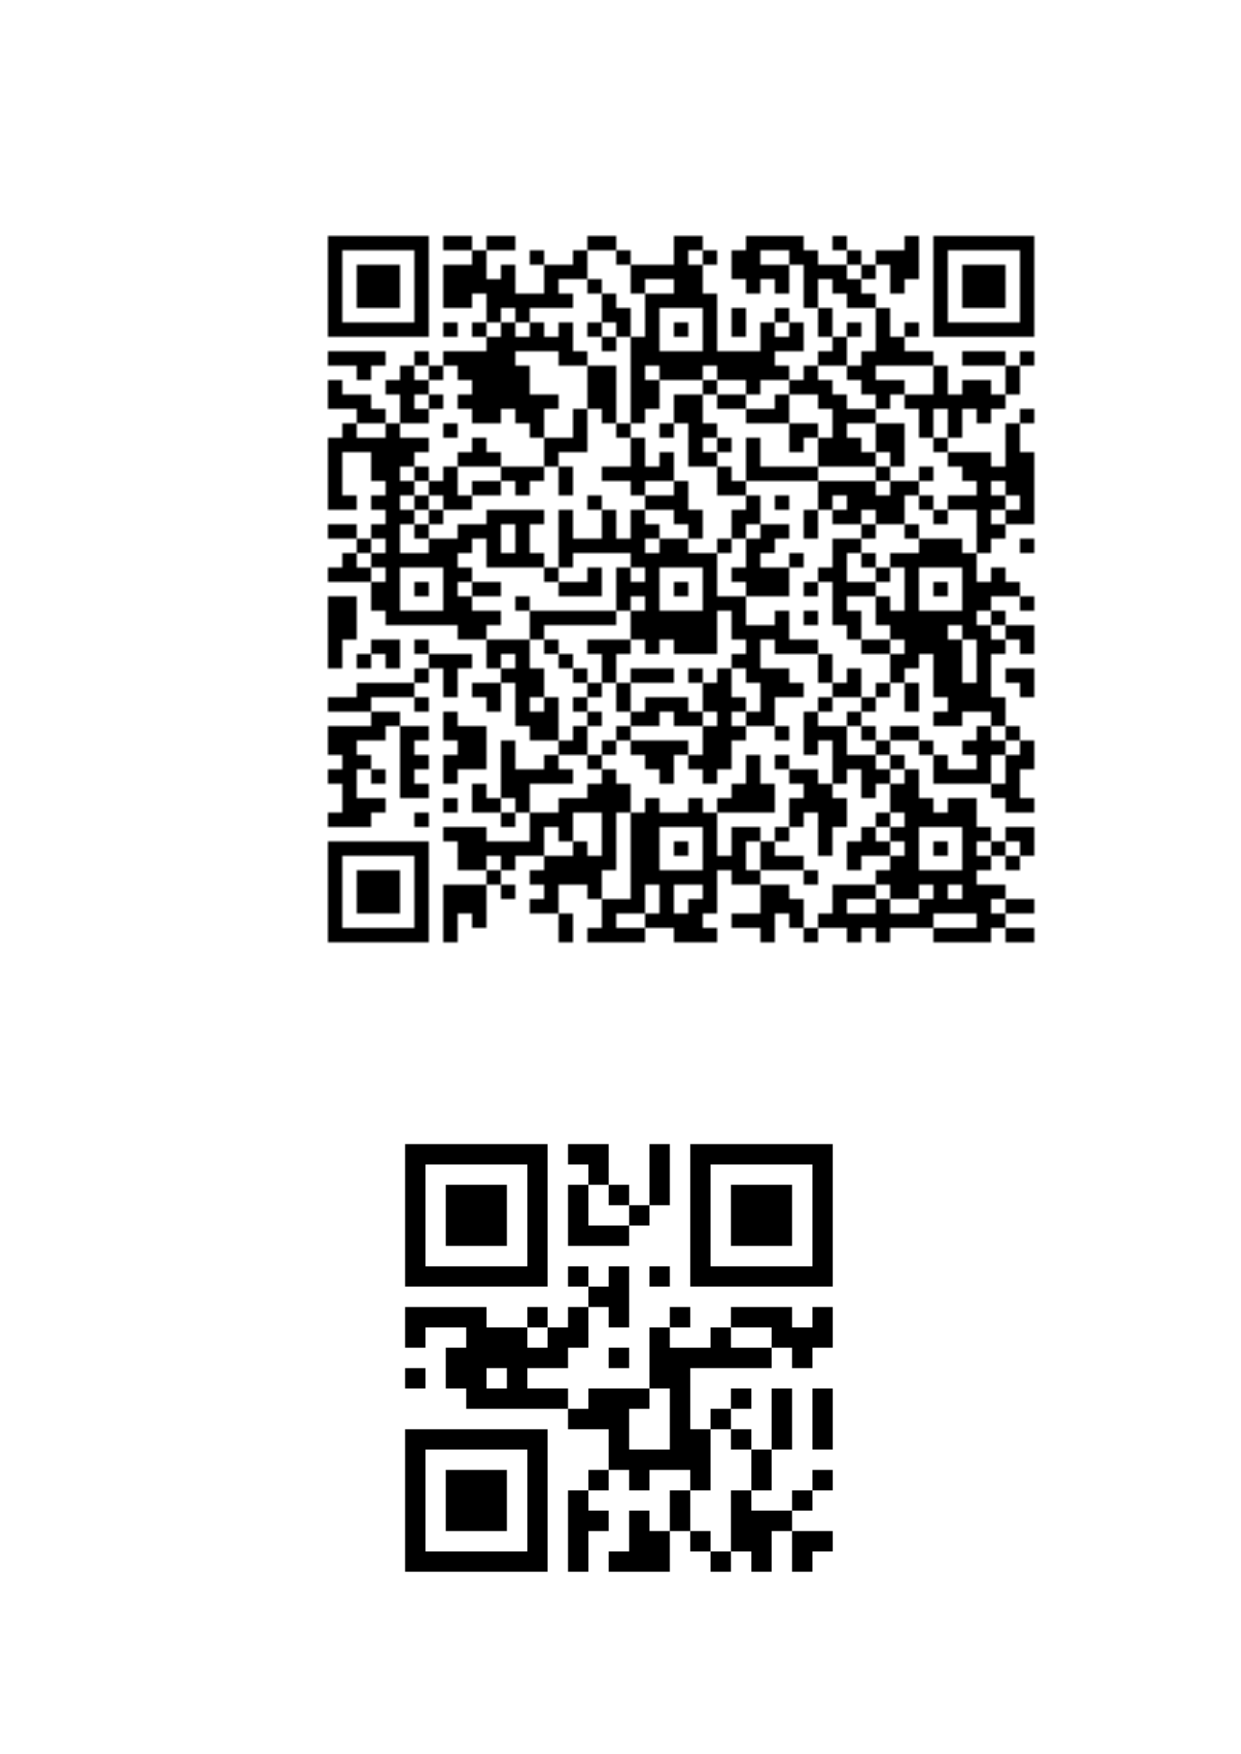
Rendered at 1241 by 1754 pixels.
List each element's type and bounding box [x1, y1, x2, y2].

picture [385, 1124, 855, 1594]
picture [251, 159, 1116, 1024]
